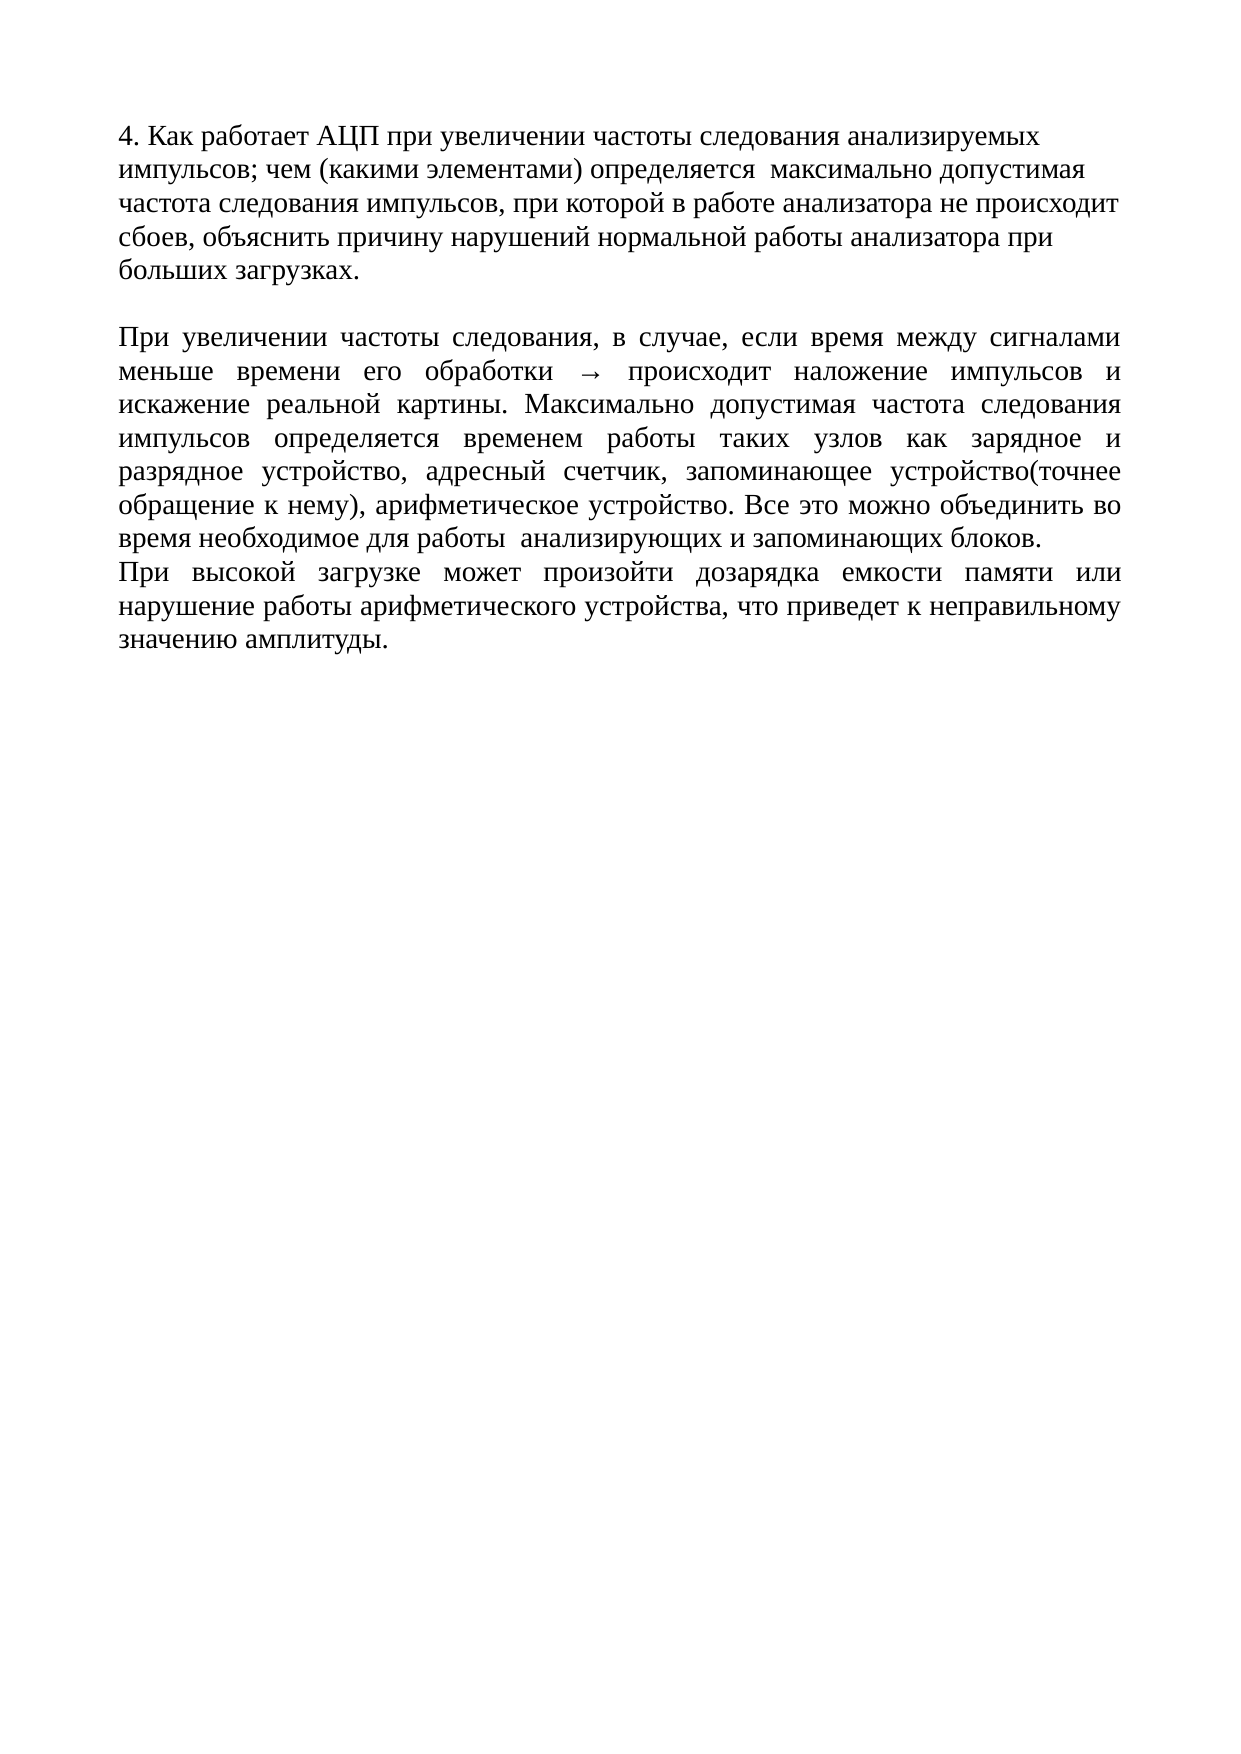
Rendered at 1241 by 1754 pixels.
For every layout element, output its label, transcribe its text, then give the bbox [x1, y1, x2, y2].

text При высокой загрузке может произойти дозарядка емкости памяти или нарушение работы арифметического устройства, что приведет к неправильному значению амплитуды. [118, 554, 1122, 655]
text При увеличении частоты следования, в случае, если время между сигналами меньше времени его обработки → происходит наложение импульсов и искажение реальной картины. Максимально допустимая частота следования импульсов определяется временем работы таких узлов как зарядное и разрядное устройство, адресный счетчик, запоминающее устройство(точнее обращение к нему), арифметическое устройство. Все это можно объединить во время необходимое для работы анализирующих и запоминающих блоков. [118, 319, 1122, 554]
text 4. Как работает АЦП при увеличении частоты следования анализируемых импульсов; чем (какими элементами) определяется максимально допустимая частота следования импульсов, при которой в работе анализатора не происходит сбоев, объяснить причину нарушений нормальной работы анализатора при больших загрузках. [118, 118, 1122, 286]
